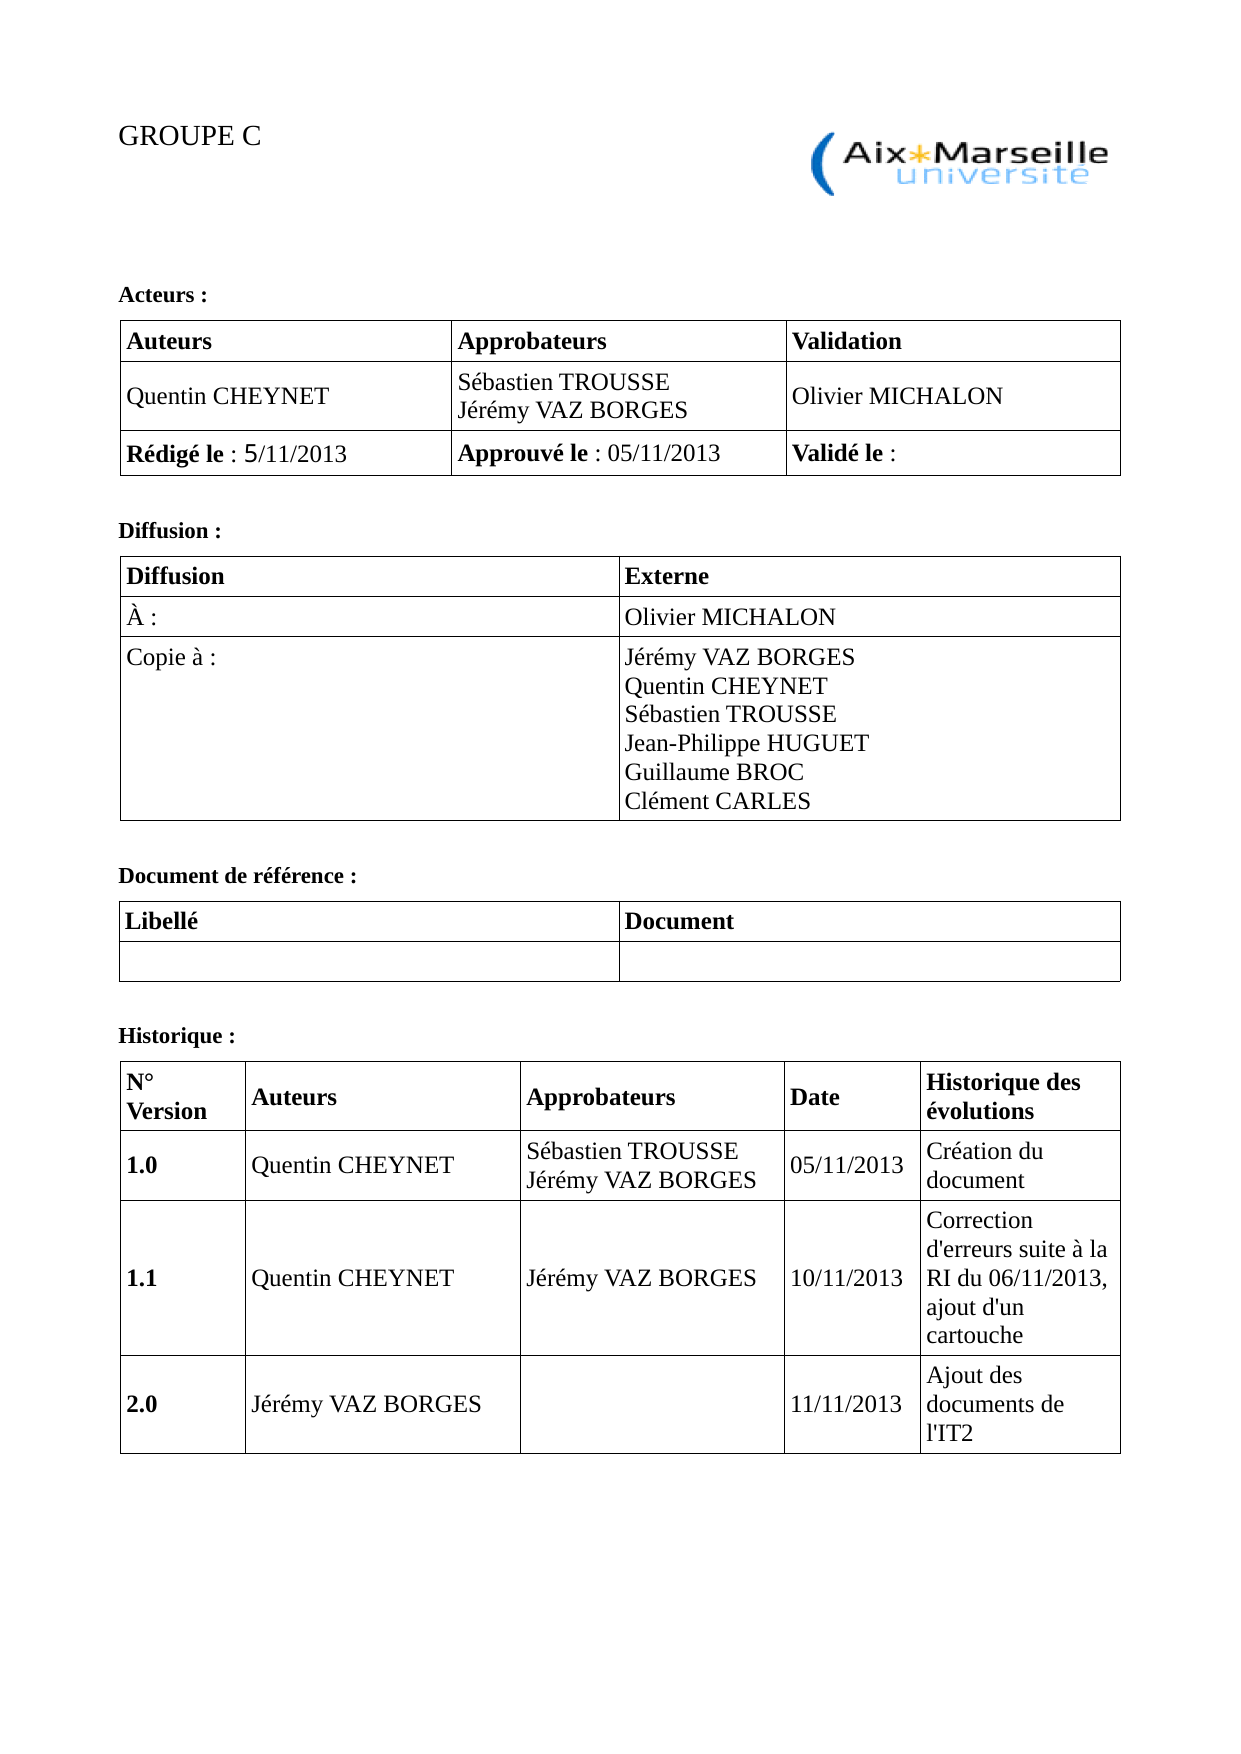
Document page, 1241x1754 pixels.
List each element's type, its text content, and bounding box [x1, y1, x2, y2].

text Historique : [118, 1022, 1122, 1049]
table_cell Jérémy VAZ BORGES Quentin CHEYNET Sébastien TROUSSE Jean-Philippe HUGUET Guillaume BROC Clément CARLES [620, 637, 1120, 820]
table_cell Approuvé le : 05/11/2013 [452, 431, 786, 475]
table_cell 10/11/2013 [785, 1201, 920, 1355]
table_cell Jérémy VAZ BORGES [246, 1356, 520, 1453]
table_cell À : [121, 597, 619, 636]
text Diffusion : [118, 517, 1122, 543]
table_header Diffusion [121, 557, 619, 596]
table_cell Quentin CHEYNET [246, 1201, 520, 1355]
table_cell Validé le : [787, 431, 1120, 475]
text Acteurs : [118, 282, 1122, 308]
table_cell Rédigé le : 5/11/2013 [121, 431, 451, 475]
table_cell [521, 1356, 784, 1453]
text Document de référence : [118, 862, 1122, 888]
table_cell 1.1 [121, 1201, 245, 1355]
table_cell Création du document [921, 1131, 1120, 1199]
table_cell Quentin CHEYNET [121, 362, 451, 430]
table_header N° Version [121, 1062, 245, 1130]
table_header Auteurs [121, 321, 451, 361]
table_cell 11/11/2013 [785, 1356, 920, 1453]
table_header Approbateurs [452, 321, 786, 361]
table_cell 2.0 [121, 1356, 245, 1453]
table_cell Copie à : [121, 637, 619, 820]
table_cell 1.0 [121, 1131, 245, 1199]
table_cell [620, 942, 1120, 981]
table_cell Correction d'erreurs suite à la RI du 06/11/2013, ajout d'un cartouche [921, 1201, 1120, 1355]
table_header Historique des évolutions [921, 1062, 1120, 1130]
table_cell [120, 942, 619, 981]
table_cell 05/11/2013 [785, 1131, 920, 1199]
table_header Document [620, 902, 1120, 941]
table_header Approbateurs [521, 1062, 784, 1130]
table_cell Ajout des documents de l'IT2 [921, 1356, 1120, 1453]
table_cell Sébastien TROUSSE Jérémy VAZ BORGES [452, 362, 786, 430]
table_cell Olivier MICHALON [787, 362, 1120, 430]
table_cell Sébastien TROUSSE Jérémy VAZ BORGES [521, 1131, 784, 1199]
table_header Date [785, 1062, 920, 1130]
table_header Validation [787, 321, 1120, 361]
table_cell Jérémy VAZ BORGES [521, 1201, 784, 1355]
text GROUPE C [118, 118, 1122, 152]
table_header Auteurs [246, 1062, 520, 1130]
table_cell Quentin CHEYNET [246, 1131, 520, 1199]
table_header Libellé [120, 902, 619, 941]
table_cell Olivier MICHALON [620, 597, 1120, 636]
table_header Externe [620, 557, 1120, 596]
